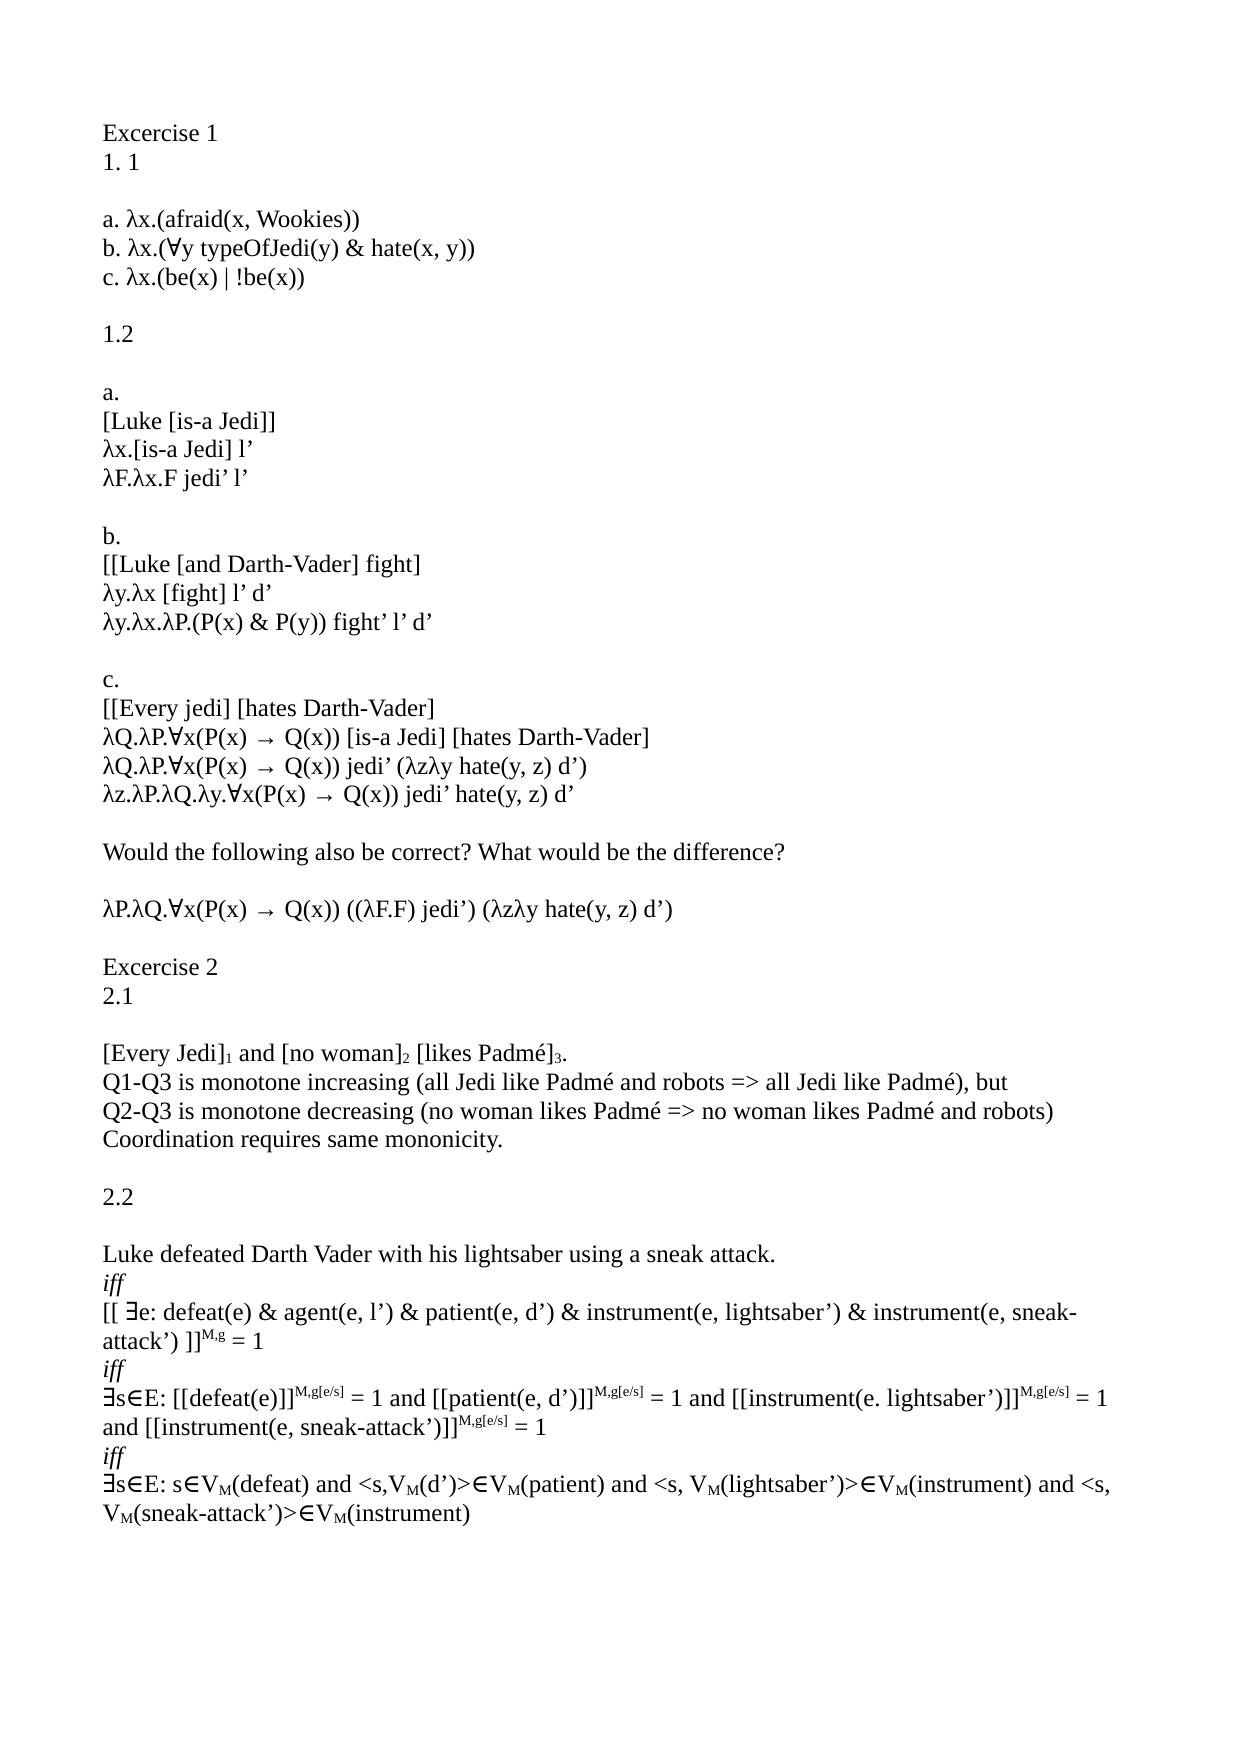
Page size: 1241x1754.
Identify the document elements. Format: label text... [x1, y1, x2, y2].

text ∃s∈E: s∈VM(defeat) and <s,VM(d’)>∈VM(patient) and <s, VM(lightsaber’)>∈VM(instrument) and <s, VM(sneak-attack’)>∈VM(instrument) [102, 1469, 1133, 1527]
text λx.[is-a Jedi] l’ [102, 434, 1133, 463]
text λQ.λP.∀x(P(x) → Q(x)) [is-a Jedi] [hates Darth-Vader] [102, 722, 1133, 751]
text Q1-Q3 is monotone increasing (all Jedi like Padmé and robots => all Jedi like Padmé), but [102, 1067, 1133, 1096]
text λy.λx [fight] l’ d’ [102, 578, 1133, 607]
text λz.λP.λQ.λy.∀x(P(x) → Q(x)) jedi’ hate(y, z) d’ [102, 779, 1133, 808]
text λQ.λP.∀x(P(x) → Q(x)) jedi’ (λzλy hate(y, z) d’) [102, 751, 1133, 779]
text iff [102, 1354, 1133, 1383]
text Would the following also be correct? What would be the difference? [102, 837, 1133, 866]
text Excercise 2 [102, 952, 1133, 981]
text [[Every jedi] [hates Darth-Vader] [102, 693, 1133, 722]
text [Luke [is-a Jedi]] [102, 406, 1133, 434]
text a. [102, 377, 1133, 406]
text iff [102, 1268, 1133, 1297]
text 2.2 [102, 1182, 1133, 1211]
text 1.2 [102, 319, 1133, 348]
text b. λx.(∀y typeOfJedi(y) & hate(x, y)) [102, 233, 1133, 262]
text [[Luke [and Darth-Vader] fight] [102, 549, 1133, 578]
text a. λx.(afraid(x, Wookies)) [102, 204, 1133, 233]
text 2.1 [102, 981, 1133, 1009]
text Q2-Q3 is monotone decreasing (no woman likes Padmé => no woman likes Padmé and robots) [102, 1096, 1133, 1124]
text Excercise 1 [102, 118, 1133, 147]
text c. [102, 664, 1133, 693]
text Luke defeated Darth Vader with his lightsaber using a sneak attack. [102, 1239, 1133, 1268]
text Coordination requires same mononicity. [102, 1124, 1133, 1153]
text λF.λx.F jedi’ l’ [102, 463, 1133, 492]
text λP.λQ.∀x(P(x) → Q(x)) ((λF.F) jedi’) (λzλy hate(y, z) d’) [102, 894, 1133, 923]
text c. λx.(be(x) | !be(x)) [102, 262, 1133, 291]
text iff [102, 1441, 1133, 1469]
text [Every Jedi]1 and [no woman]2 [likes Padmé]3. [102, 1038, 1133, 1067]
text b. [102, 521, 1133, 549]
text 1. 1 [102, 147, 1133, 176]
text [[ ∃e: defeat(e) & agent(e, l’) & patient(e, d’) & instrument(e, lightsaber’) & instrument(e, sneak-attack’) ]]M,g = 1 [102, 1297, 1133, 1354]
text λy.λx.λP.(P(x) & P(y)) fight’ l’ d’ [102, 607, 1133, 636]
text ∃s∈E: [[defeat(e)]]M,g[e/s] = 1 and [[patient(e, d’)]]M,g[e/s] = 1 and [[instrument(e. lightsaber’)]]M,g[e/s] = 1 and [[instrument(e, sneak-attack’)]]M,g[e/s] = 1 [102, 1383, 1133, 1441]
